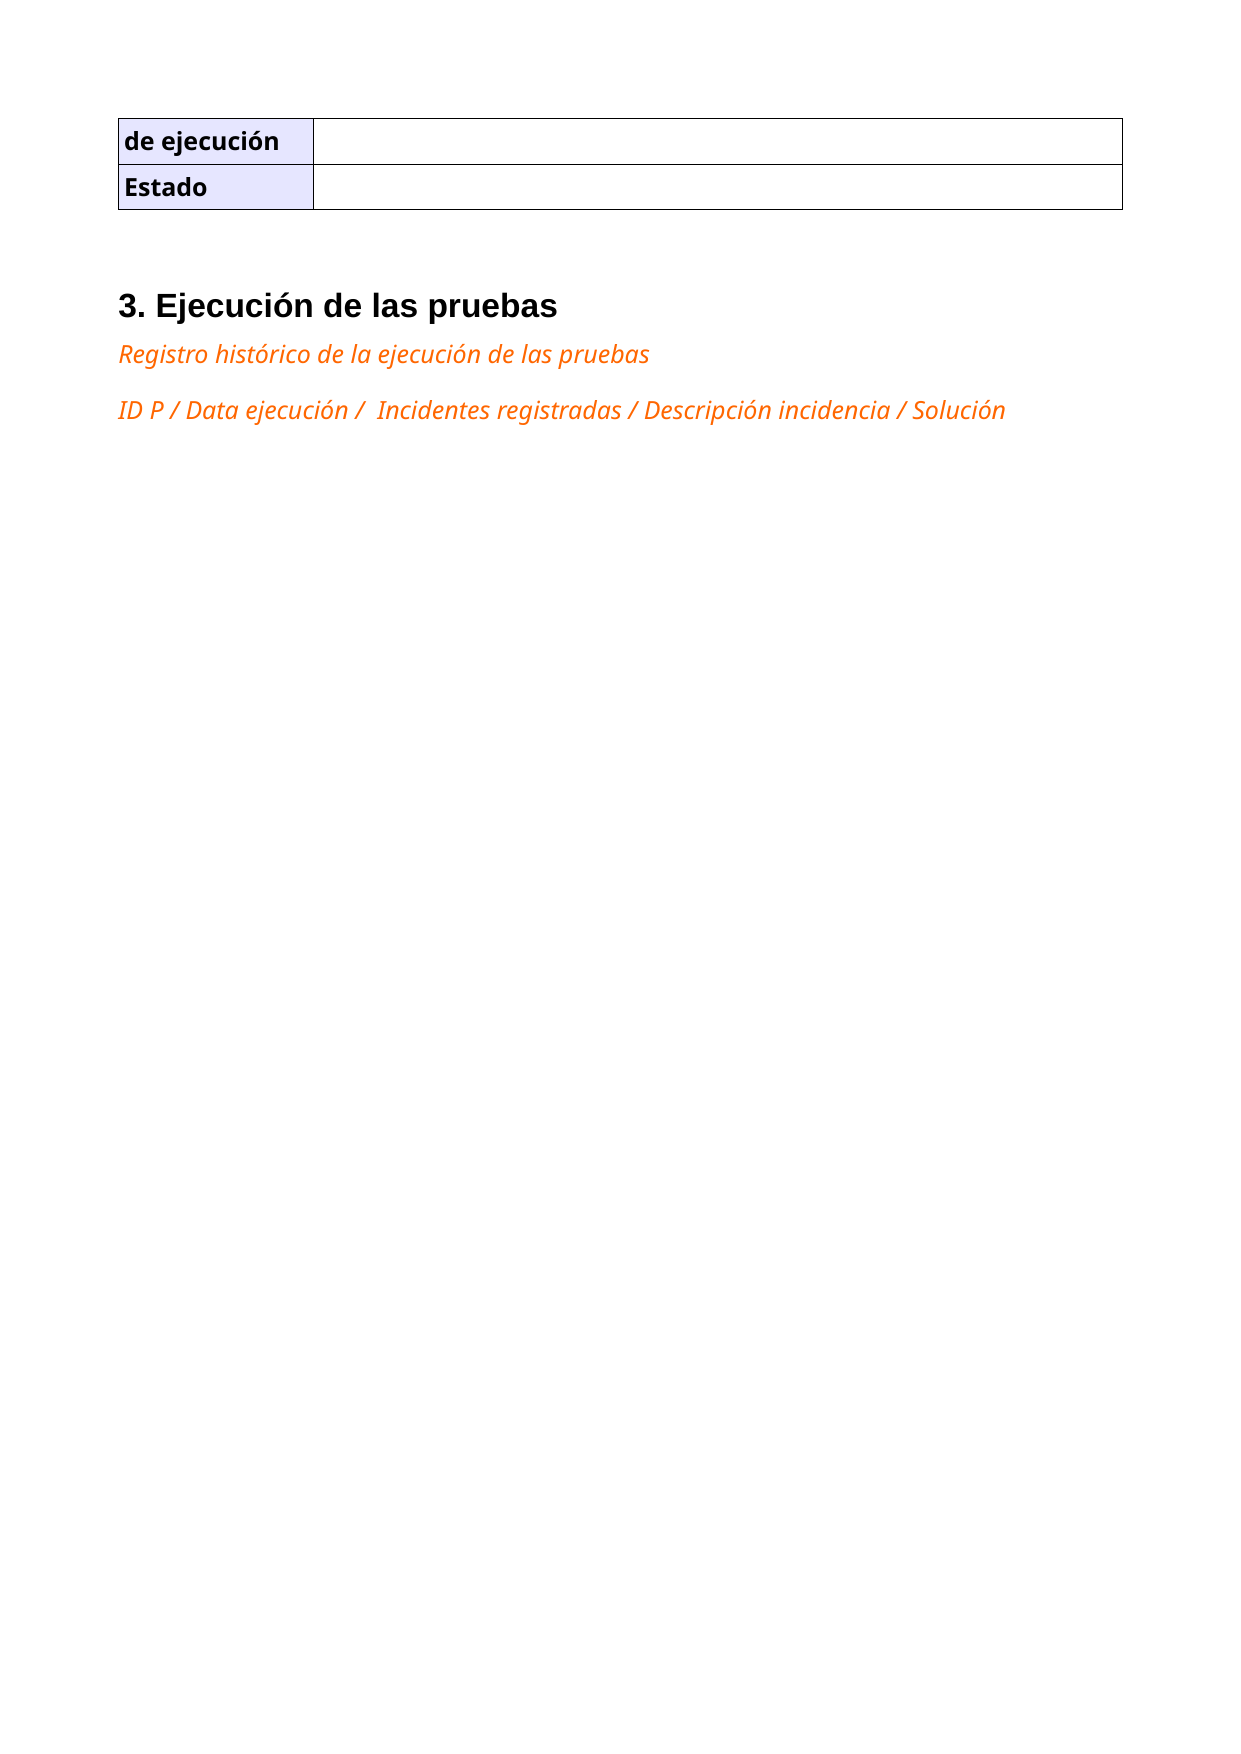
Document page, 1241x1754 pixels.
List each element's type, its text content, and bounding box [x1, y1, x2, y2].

text ID P / Data ejecución / Incidentes registradas / Descripción incidencia / Solución [118, 392, 1122, 426]
table_cell Estado [119, 165, 313, 209]
table_cell [314, 165, 1122, 209]
subtitle 3. Ejecución de las pruebas [118, 286, 1122, 324]
table_cell [314, 119, 1122, 164]
table_cell de ejecución [119, 119, 313, 164]
text Registro histórico de la ejecución de las pruebas [118, 337, 1122, 371]
